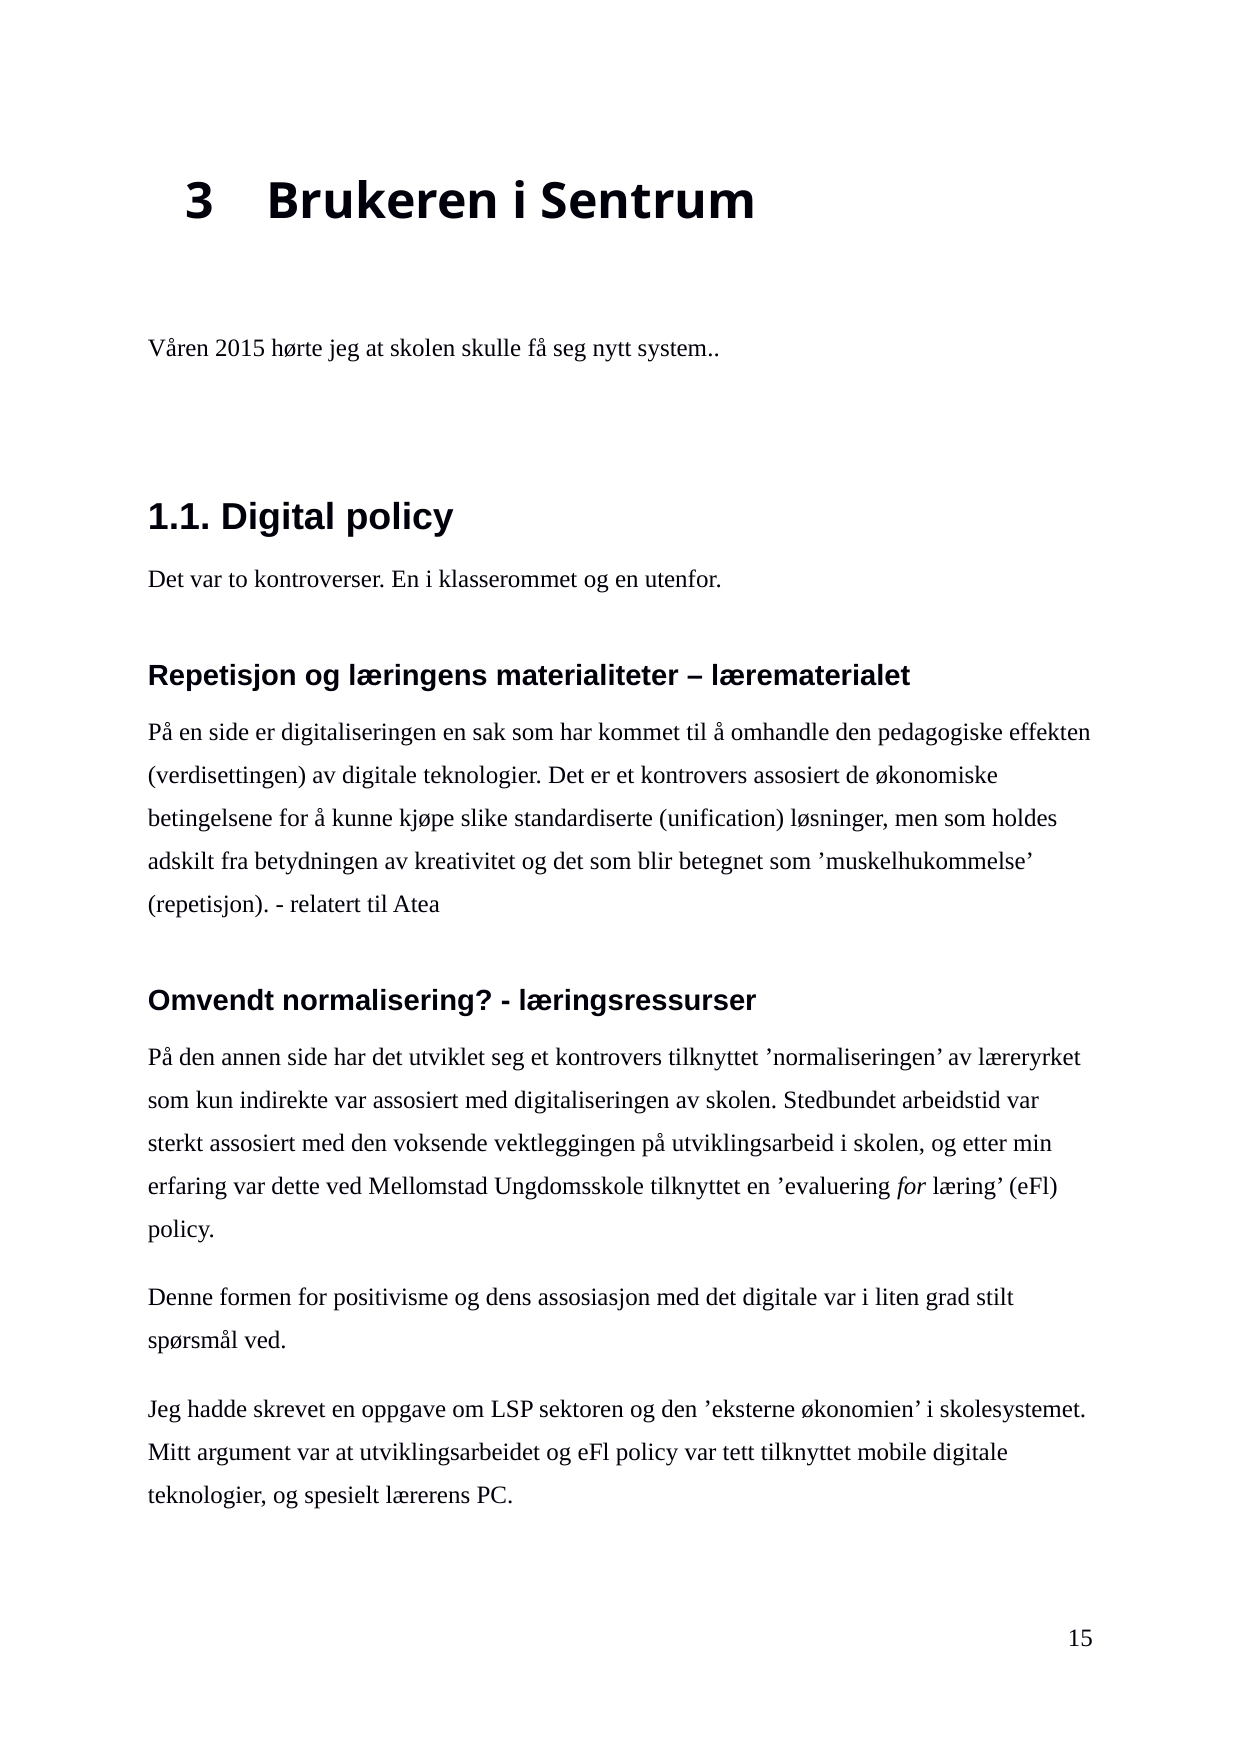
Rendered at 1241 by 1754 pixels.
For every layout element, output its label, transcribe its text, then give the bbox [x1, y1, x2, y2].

text På en side er digitaliseringen en sak som har kommet til å omhandle den pedagogiske effekten (verdisettingen) av digitale teknologier. Det er et kontrovers assosiert de økonomiske betingelsene for å kunne kjøpe slike standardiserte (unification) løsninger, men som holdes adskilt fra betydningen av kreativitet og det som blir betegnet som ’muskelhukommelse’ (repetisjon). - relatert til Atea [148, 717, 1092, 918]
subtitle 1.1. Digital policy [148, 494, 1092, 537]
text Det var to kontroverser. En i klasserommet og en utenfor. [148, 564, 1092, 593]
subtitle Omvendt normalisering? - læringsressurser [148, 982, 1092, 1016]
text På den annen side har det utviklet seg et kontrovers tilknyttet ’normaliseringen’ av læreryrket som kun indirekte var assosiert med digitaliseringen av skolen. Stedbundet arbeidstid var sterkt assosiert med den voksende vektleggingen på utviklingsarbeid i skolen, og etter min erfaring var dette ved Mellomstad Ungdomsskole tilknyttet en ’evaluering for læring’ (eFl) policy. [148, 1042, 1092, 1243]
subtitle Repetisjon og læringens materialiteter – lærematerialet [148, 657, 1092, 691]
text Jeg hadde skrevet en oppgave om LSP sektoren og den ’eksterne økonomien’ i skolesystemet. Mitt argument var at utviklingsarbeidet og eFl policy var tett tilknyttet mobile digitale teknologier, og spesielt lærerens PC. [148, 1394, 1092, 1509]
text Denne formen for positivisme og dens assosiasjon med det digitale var i liten grad stilt spørsmål ved. [148, 1282, 1092, 1354]
text Våren 2015 hørte jeg at skolen skulle få seg nytt system.. [148, 333, 1092, 361]
subtitle Brukeren i Sentrum [185, 165, 1092, 233]
